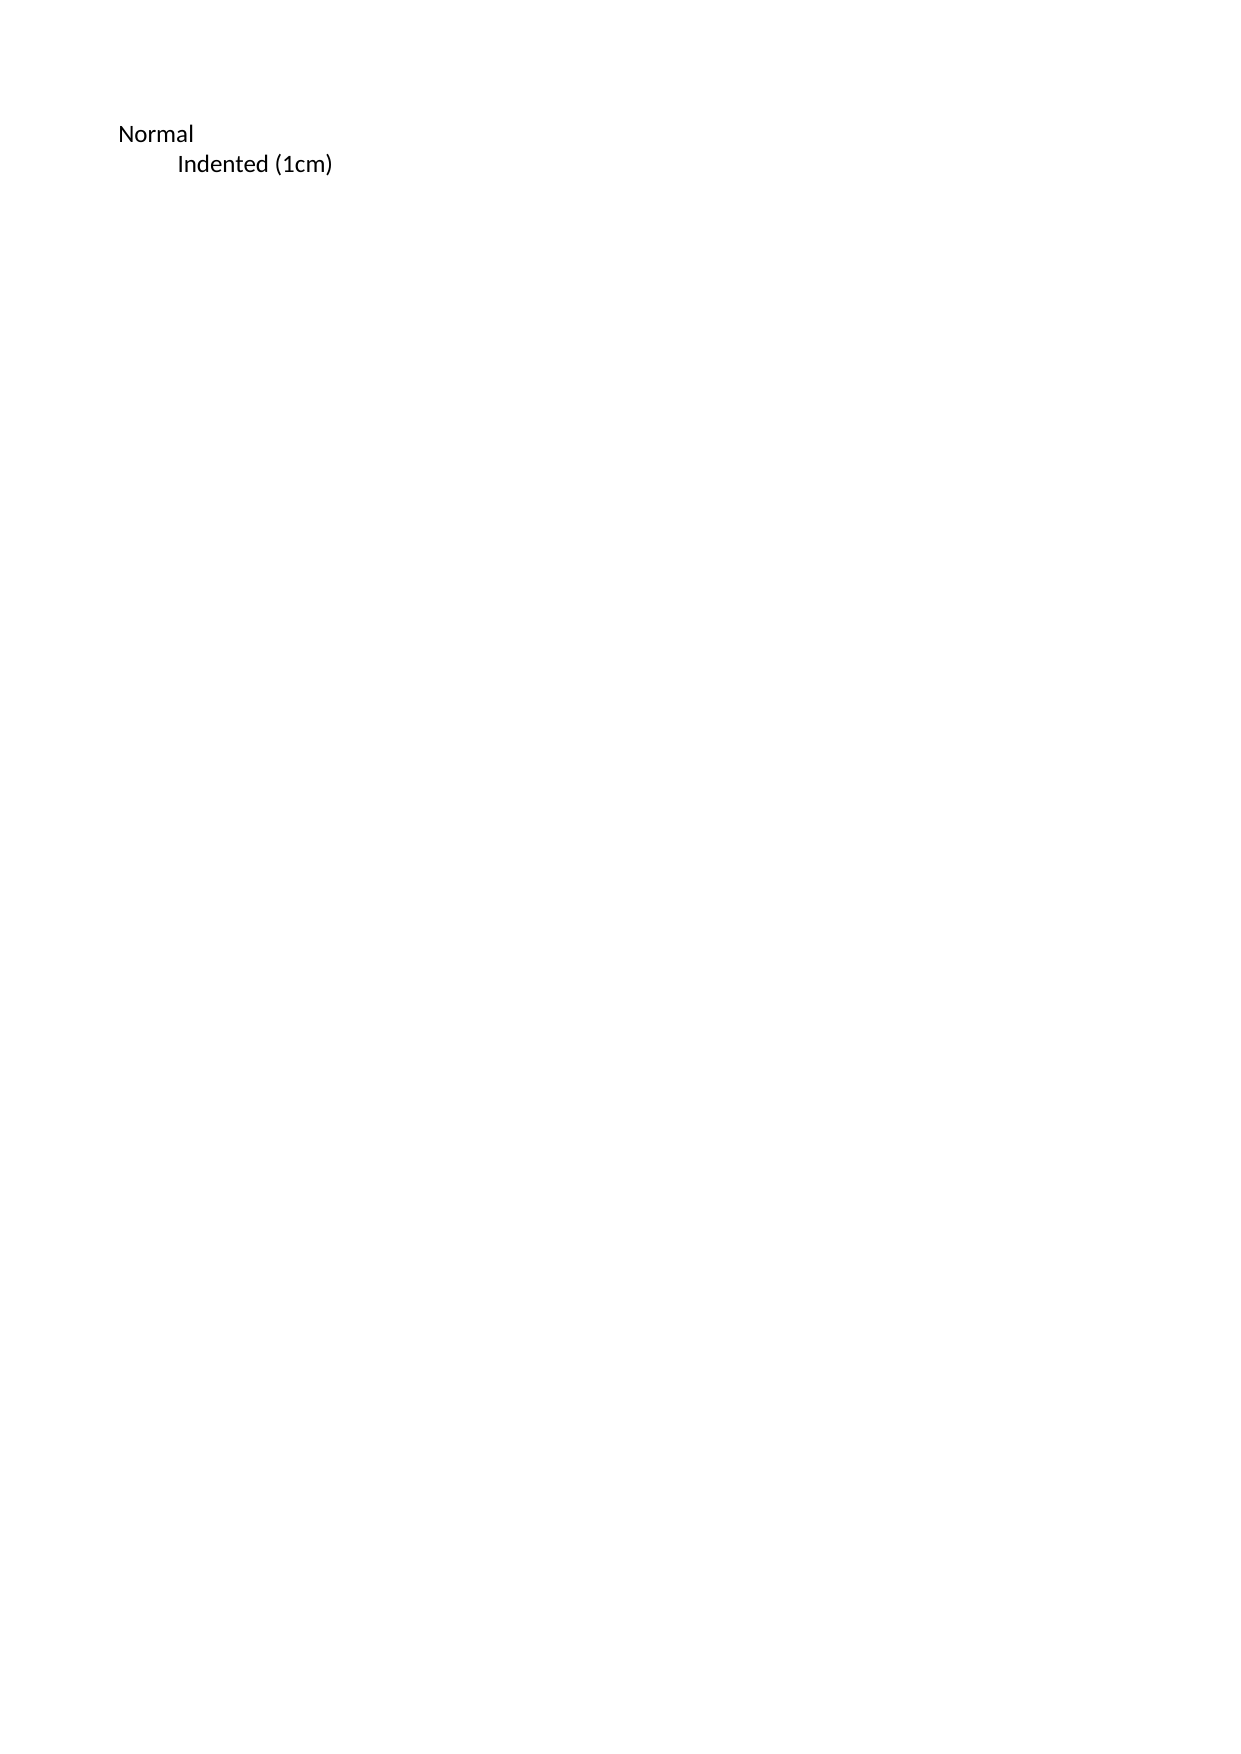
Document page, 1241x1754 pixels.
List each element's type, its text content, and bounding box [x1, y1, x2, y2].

text Indented (1cm) [177, 149, 1122, 179]
text Normal [118, 118, 1122, 149]
